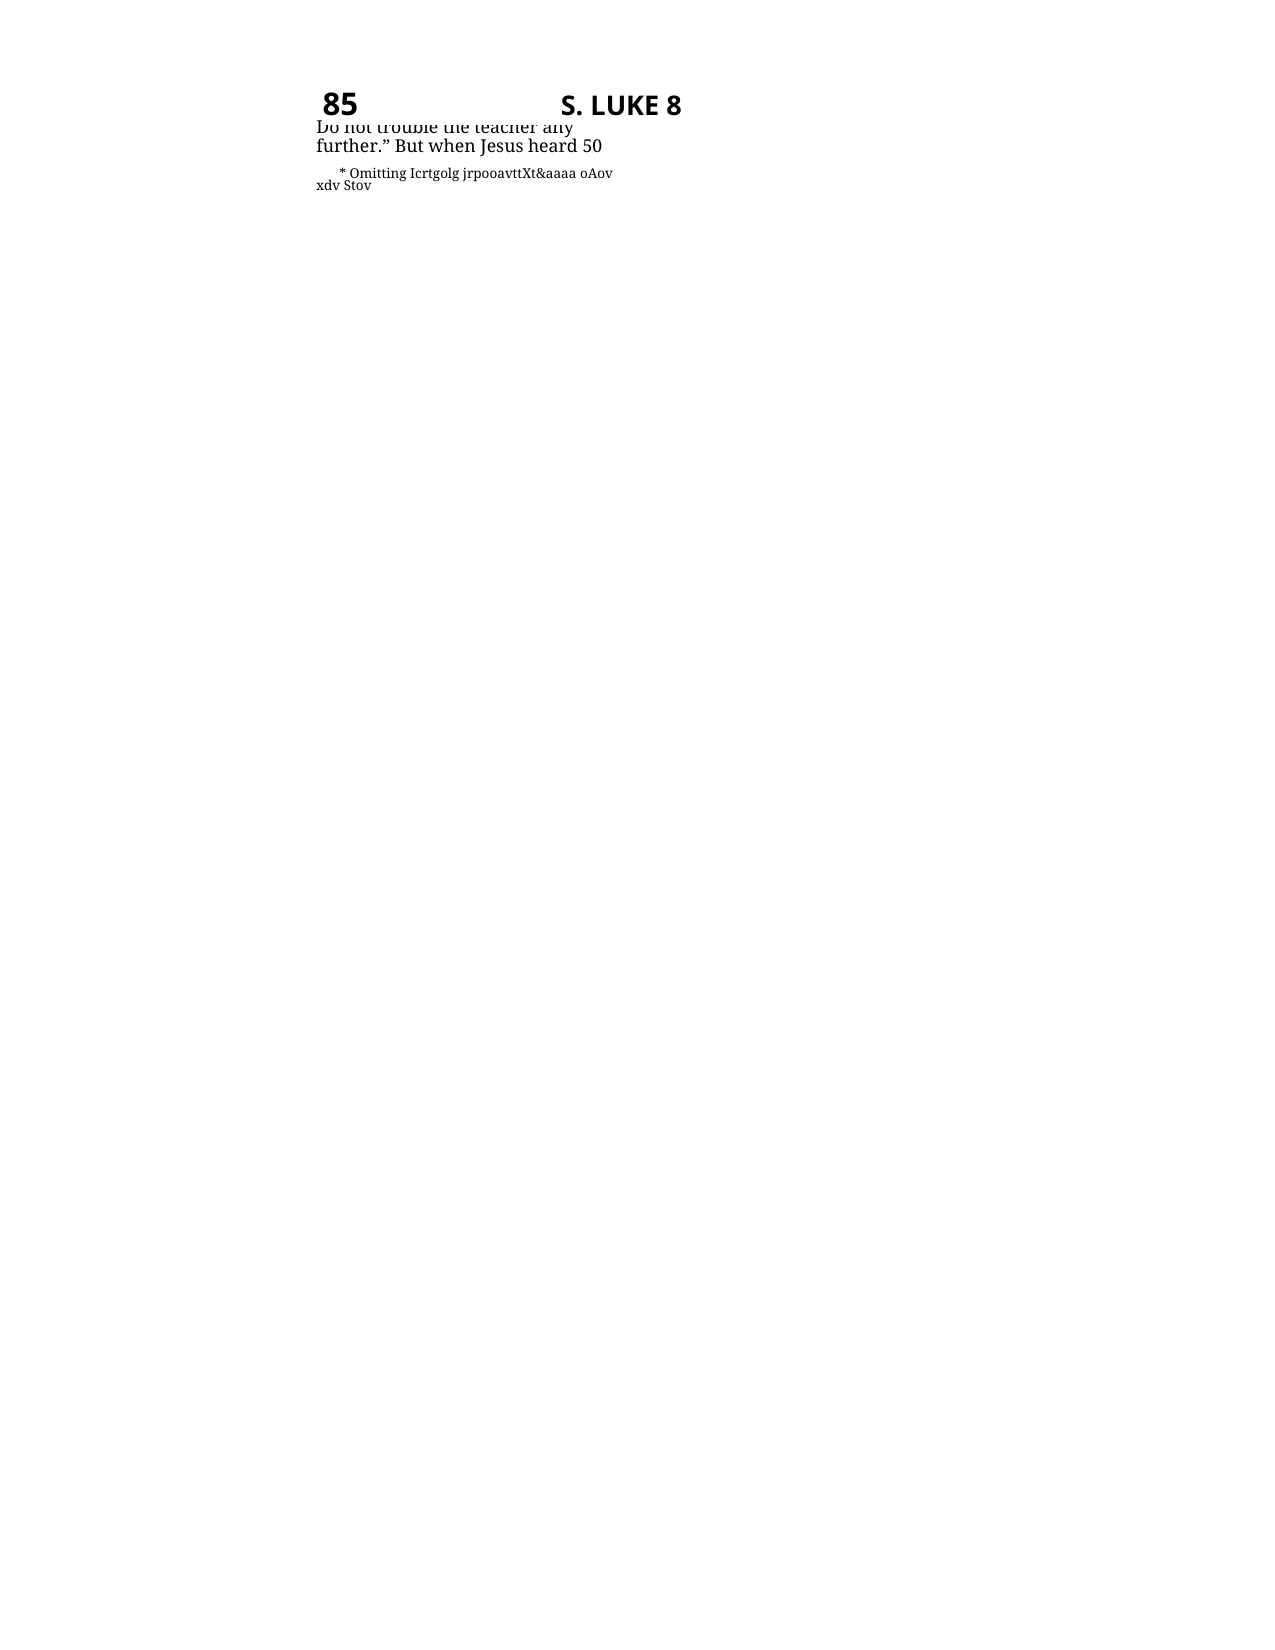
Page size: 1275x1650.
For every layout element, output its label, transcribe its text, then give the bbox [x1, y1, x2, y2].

text * Omitting Icrtgolg jrpooavttXt&aaaa oAov xdv Stov [316, 168, 622, 192]
text Do not trouble the teacher any further.” But when Jesus heard 50 [316, 118, 622, 157]
